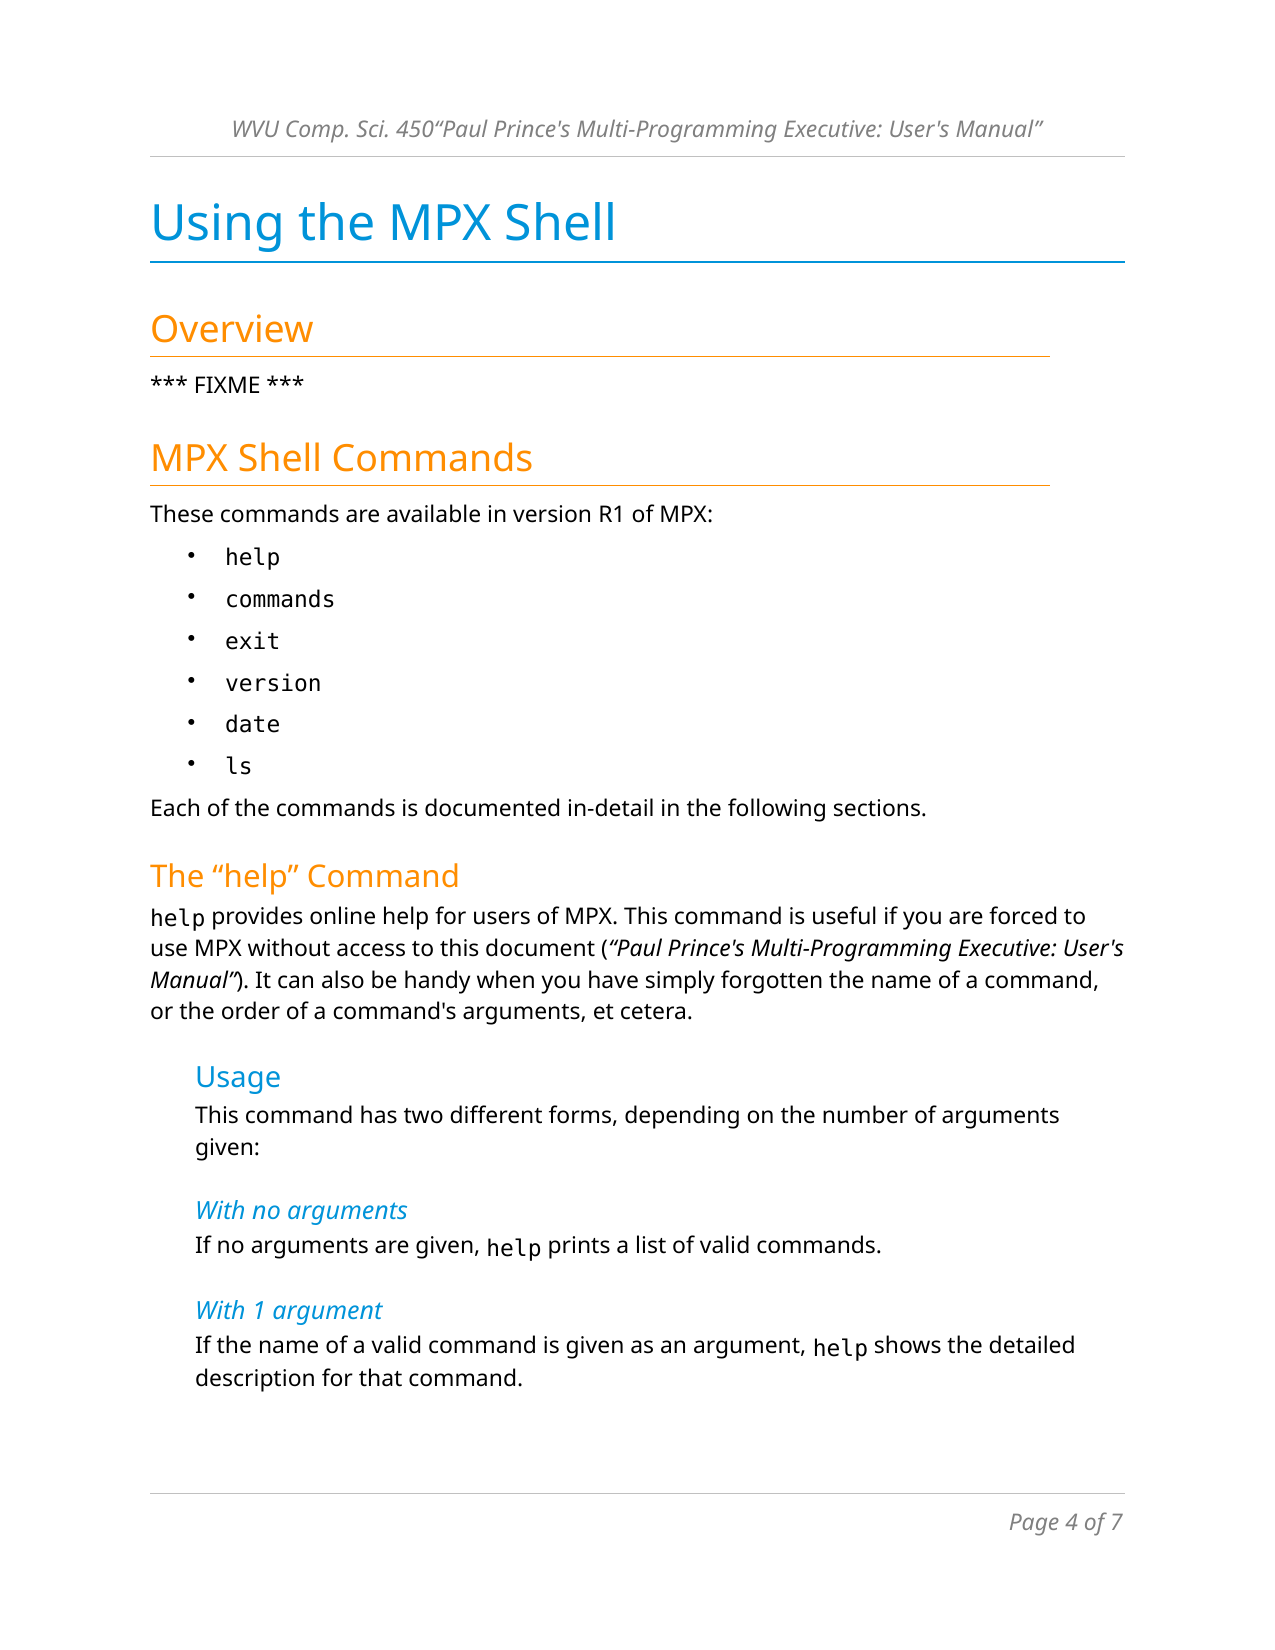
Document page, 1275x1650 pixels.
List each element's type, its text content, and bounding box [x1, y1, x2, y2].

text Each of the commands is documented in-detail in the following sections. [150, 792, 1125, 824]
list date [187, 709, 1125, 738]
text This command has two different forms, depending on the number of arguments given: [195, 1099, 1125, 1162]
list version [187, 667, 1125, 696]
subtitle The “help” Command [150, 854, 1080, 897]
subtitle Overview [150, 302, 1050, 356]
list help [187, 542, 1125, 571]
subtitle With 1 argument [195, 1292, 1080, 1326]
text If no arguments are given, help prints a list of valid commands. [195, 1229, 1125, 1262]
text *** FIXME *** [150, 369, 1125, 400]
list commands [187, 583, 1125, 613]
text help provides online help for users of MPX. This command is useful if you are forced to use MPX without access to this document (“Paul Prince's Multi-Programming Executive: User's Manual”). It can also be handy when you have simply forgotten the name of a command, or the order of a command's arguments, et cetera. [150, 900, 1125, 1026]
text These commands are available in version R1 of MPX: [150, 498, 1125, 529]
subtitle MPX Shell Commands [150, 431, 1050, 485]
text If the name of a valid command is given as an argument, help shows the detailed description for that command. [195, 1329, 1125, 1393]
subtitle Using the MPX Shell [150, 187, 1125, 261]
list ls [187, 751, 1125, 780]
subtitle Usage [195, 1057, 1080, 1096]
list exit [187, 625, 1125, 654]
subtitle With no arguments [195, 1192, 1080, 1226]
